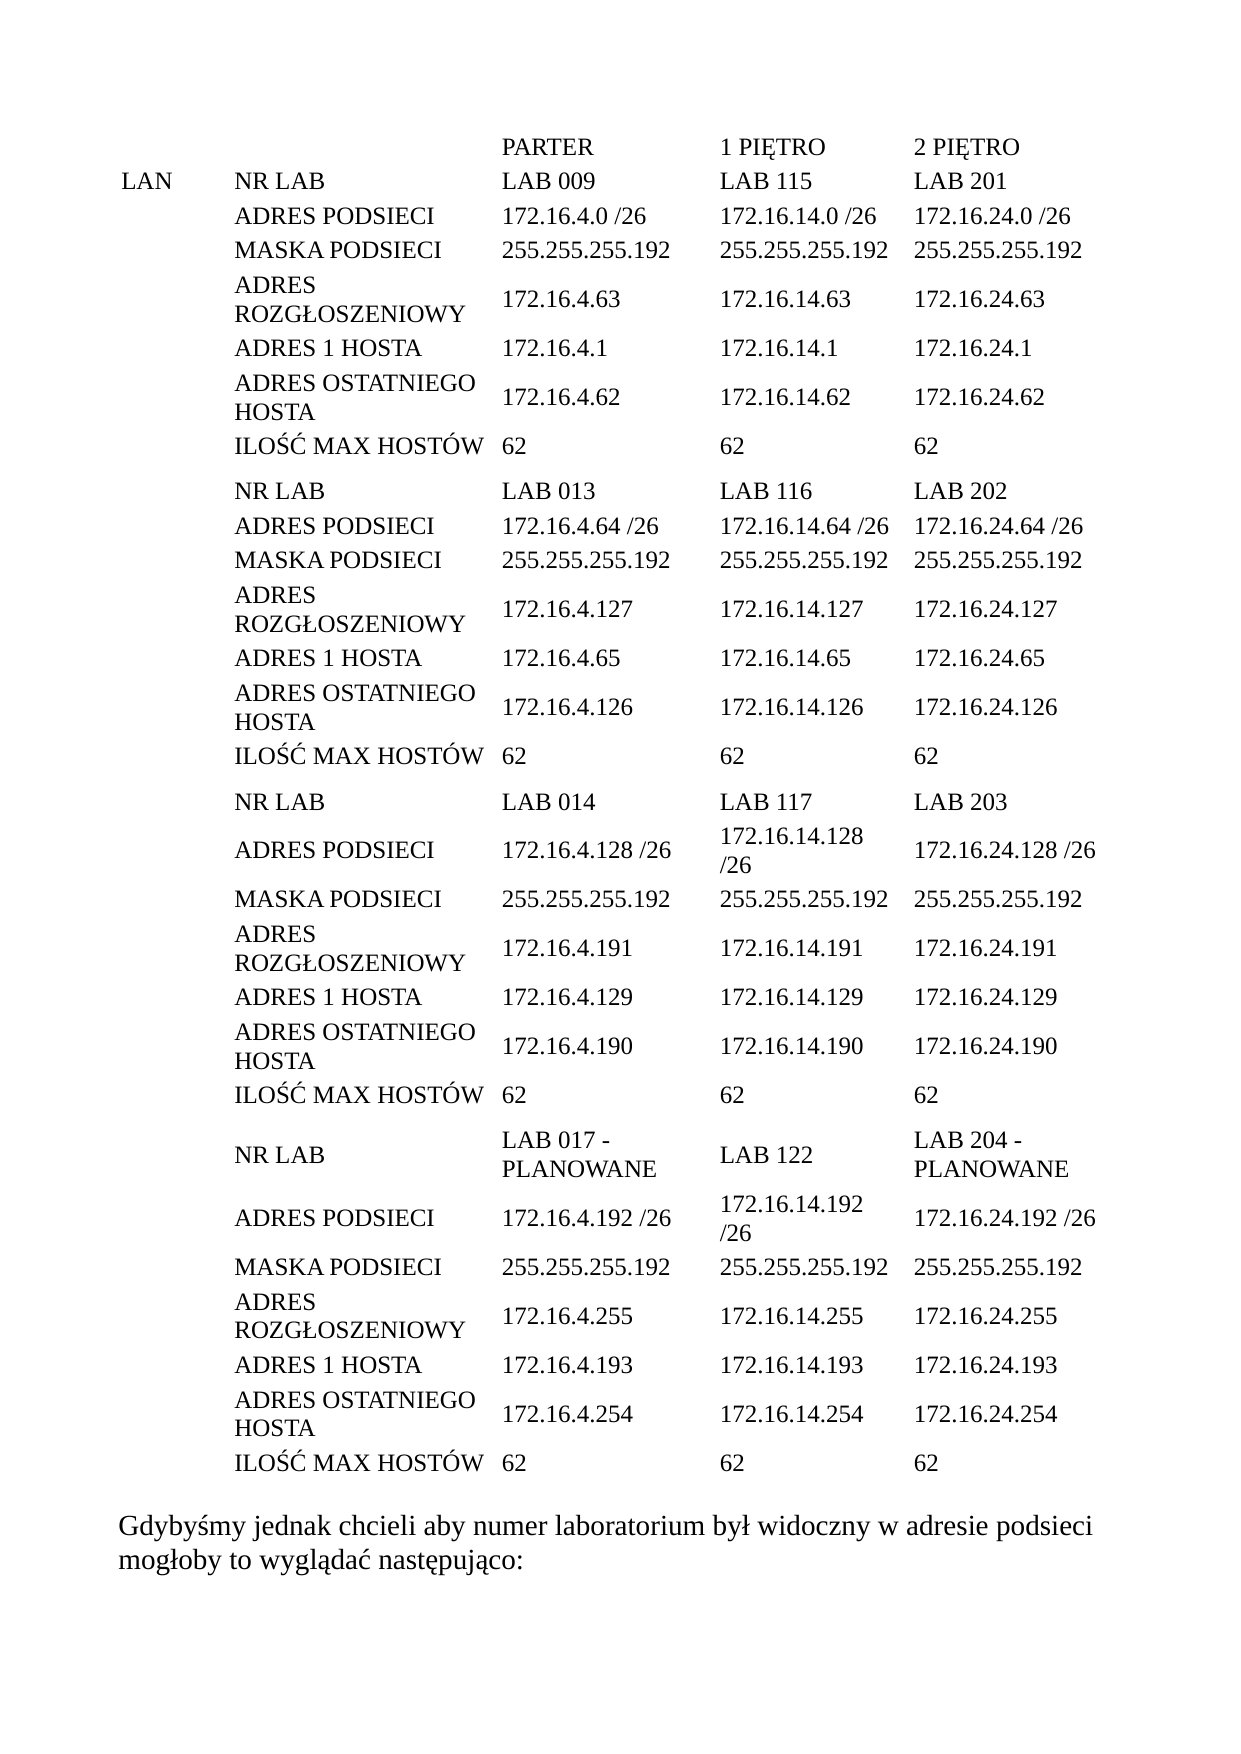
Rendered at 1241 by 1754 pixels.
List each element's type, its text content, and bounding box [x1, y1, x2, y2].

table_cell [118, 428, 231, 463]
table_cell [717, 773, 899, 784]
table_cell [900, 1014, 911, 1077]
table_cell 255.255.255.192 [499, 233, 705, 267]
table_cell [705, 882, 717, 916]
table_cell [900, 675, 911, 738]
table_cell [118, 474, 231, 508]
table_cell 172.16.24.191 [911, 916, 1122, 979]
table_cell 172.16.4.64 /26 [499, 508, 705, 543]
table_cell 172.16.14.191 [717, 916, 899, 979]
table_cell [900, 198, 911, 232]
table_cell 62 [717, 1445, 899, 1480]
table_cell LAB 117 [717, 784, 899, 818]
table_cell [705, 474, 717, 508]
table_cell ILOŚĆ MAX HOSTÓW [231, 739, 499, 773]
table_cell [118, 1186, 231, 1249]
table_cell ADRES PODSIECI [231, 818, 499, 882]
table_cell [900, 980, 911, 1014]
table_cell ADRES ROZGŁOSZENIOWY [231, 267, 499, 330]
table_cell [118, 739, 231, 773]
table_cell 62 [911, 1078, 1122, 1112]
table_cell [705, 1382, 717, 1445]
table_cell ILOŚĆ MAX HOSTÓW [231, 428, 499, 463]
table_cell 172.16.24.128 /26 [911, 818, 1122, 882]
table_header [911, 118, 1122, 129]
table_cell [900, 163, 911, 198]
table_cell [900, 330, 911, 365]
table_cell 62 [499, 739, 705, 773]
table_cell 62 [717, 428, 899, 463]
table_cell 172.16.4.126 [499, 675, 705, 738]
table_cell [118, 1123, 231, 1186]
table_header [705, 118, 717, 129]
table_cell [900, 1382, 911, 1445]
table_cell [705, 577, 717, 641]
table_cell 255.255.255.192 [717, 233, 899, 267]
table_cell 172.16.4.63 [499, 267, 705, 330]
table_cell [705, 773, 717, 784]
table_cell [118, 882, 231, 916]
table_cell [118, 675, 231, 738]
table_cell 172.16.14.126 [717, 675, 899, 738]
table_cell 172.16.4.191 [499, 916, 705, 979]
table_cell LAB 009 [499, 163, 705, 198]
table_cell 172.16.4.193 [499, 1347, 705, 1382]
table_cell 172.16.24.190 [911, 1014, 1122, 1077]
table_cell [118, 1284, 231, 1347]
table_cell [118, 267, 231, 330]
table_cell 172.16.14.127 [717, 577, 899, 641]
table_cell [705, 267, 717, 330]
table_cell ADRES PODSIECI [231, 1186, 499, 1249]
table_cell [705, 508, 717, 543]
table_cell MASKA PODSIECI [231, 882, 499, 916]
table_cell [911, 1112, 1122, 1123]
table_header [118, 118, 231, 129]
table_cell [499, 1112, 705, 1123]
table_cell ILOŚĆ MAX HOSTÓW [231, 1078, 499, 1112]
table_cell 255.255.255.192 [499, 882, 705, 916]
table_cell [118, 784, 231, 818]
table_cell [705, 1186, 717, 1249]
table_cell [900, 1249, 911, 1284]
table_cell 255.255.255.192 [499, 543, 705, 577]
table_cell 255.255.255.192 [717, 882, 899, 916]
table_cell [118, 1078, 231, 1112]
table_cell LAB 116 [717, 474, 899, 508]
table_cell ADRES 1 HOSTA [231, 641, 499, 675]
table_cell [118, 129, 231, 163]
table_cell 62 [499, 1078, 705, 1112]
table_cell [900, 129, 911, 163]
table_cell PARTER [499, 129, 705, 163]
table_cell [900, 818, 911, 882]
table_cell [900, 267, 911, 330]
table_cell 172.16.4.1 [499, 330, 705, 365]
table_cell [118, 1382, 231, 1445]
table_cell 172.16.14.62 [717, 365, 899, 428]
table_cell ADRES PODSIECI [231, 508, 499, 543]
table_cell 172.16.4.65 [499, 641, 705, 675]
table_cell 172.16.14.64 /26 [717, 508, 899, 543]
table_cell [705, 1014, 717, 1077]
table_cell [705, 129, 717, 163]
table_cell [705, 198, 717, 232]
table_cell [900, 784, 911, 818]
table_cell ADRES ROZGŁOSZENIOWY [231, 577, 499, 641]
table_cell 62 [911, 1445, 1122, 1480]
table_cell [705, 1123, 717, 1186]
table_cell 172.16.4.190 [499, 1014, 705, 1077]
table_cell [900, 508, 911, 543]
table_cell 172.16.24.63 [911, 267, 1122, 330]
table_cell [900, 577, 911, 641]
table_cell ADRES 1 HOSTA [231, 980, 499, 1014]
table_cell ADRES 1 HOSTA [231, 330, 499, 365]
table_cell 172.16.24.193 [911, 1347, 1122, 1382]
table_cell [118, 543, 231, 577]
table_cell ADRES OSTATNIEGO HOSTA [231, 1014, 499, 1077]
table_cell 172.16.24.254 [911, 1382, 1122, 1445]
table_cell [118, 1014, 231, 1077]
table_cell [717, 463, 899, 473]
table_cell [705, 1078, 717, 1112]
table_cell 2 PIĘTRO [911, 129, 1122, 163]
table_cell 255.255.255.192 [717, 543, 899, 577]
table_cell 172.16.14.254 [717, 1382, 899, 1445]
table_cell NR LAB [231, 784, 499, 818]
text Gdybyśmy jednak chcieli aby numer laboratorium był widoczny w adresie podsieci [118, 1508, 1122, 1542]
table_cell LAB 202 [911, 474, 1122, 508]
table_cell 255.255.255.192 [717, 1249, 899, 1284]
table_cell [118, 818, 231, 882]
table_cell 172.16.24.127 [911, 577, 1122, 641]
table_cell [705, 641, 717, 675]
table_cell LAN [118, 163, 231, 198]
table_cell [705, 365, 717, 428]
table_cell LAB 017 - PLANOWANE [499, 1123, 705, 1186]
table_cell 172.16.4.127 [499, 577, 705, 641]
table_cell 172.16.14.128 /26 [717, 818, 899, 882]
table_cell [900, 474, 911, 508]
table_cell [118, 916, 231, 979]
table_cell [900, 641, 911, 675]
table_cell 172.16.24.0 /26 [911, 198, 1122, 232]
table_cell [118, 1347, 231, 1382]
table_cell [705, 784, 717, 818]
table_cell [705, 980, 717, 1014]
table_cell 255.255.255.192 [911, 543, 1122, 577]
table_cell [705, 1445, 717, 1480]
table_cell 172.16.14.193 [717, 1347, 899, 1382]
table_cell [900, 1123, 911, 1186]
table_cell NR LAB [231, 474, 499, 508]
table_cell [900, 463, 911, 473]
table_cell [231, 1112, 499, 1123]
table_cell [118, 365, 231, 428]
table_cell 172.16.24.1 [911, 330, 1122, 365]
table_cell [118, 577, 231, 641]
table_cell 172.16.14.190 [717, 1014, 899, 1077]
table_cell [705, 463, 717, 473]
table_cell [705, 1284, 717, 1347]
table_cell LAB 014 [499, 784, 705, 818]
table_cell 172.16.4.62 [499, 365, 705, 428]
table_cell 172.16.14.65 [717, 641, 899, 675]
table_cell [900, 1112, 911, 1123]
table_cell [705, 818, 717, 882]
table_cell [900, 1284, 911, 1347]
table_cell [118, 1112, 231, 1123]
table_cell 255.255.255.192 [911, 1249, 1122, 1284]
table_cell [705, 428, 717, 463]
table_cell LAB 115 [717, 163, 899, 198]
table_cell [705, 1347, 717, 1382]
text mogłoby to wyglądać następująco: [118, 1542, 1122, 1576]
table_cell [118, 1249, 231, 1284]
table_cell ADRES OSTATNIEGO HOSTA [231, 1382, 499, 1445]
table_cell [900, 543, 911, 577]
table_cell [900, 916, 911, 979]
table_cell ADRES ROZGŁOSZENIOWY [231, 916, 499, 979]
table_cell 172.16.4.192 /26 [499, 1186, 705, 1249]
table_cell [705, 675, 717, 738]
table_cell [705, 1112, 717, 1123]
table_cell [900, 233, 911, 267]
table_cell 62 [499, 428, 705, 463]
table_cell LAB 122 [717, 1123, 899, 1186]
table_cell [118, 980, 231, 1014]
table_cell 172.16.14.255 [717, 1284, 899, 1347]
table_cell [911, 463, 1122, 473]
table_header [499, 118, 705, 129]
table_cell ADRES 1 HOSTA [231, 1347, 499, 1382]
table_cell [705, 916, 717, 979]
table_cell [705, 543, 717, 577]
table_cell 172.16.4.0 /26 [499, 198, 705, 232]
table_cell 62 [499, 1445, 705, 1480]
table_cell NR LAB [231, 163, 499, 198]
table_cell [118, 463, 231, 473]
table_cell [900, 1078, 911, 1112]
table_cell [900, 773, 911, 784]
table_cell MASKA PODSIECI [231, 1249, 499, 1284]
table_cell 255.255.255.192 [911, 233, 1122, 267]
table_cell [118, 198, 231, 232]
table_cell 172.16.24.62 [911, 365, 1122, 428]
table_cell MASKA PODSIECI [231, 233, 499, 267]
table_cell [231, 773, 499, 784]
table_cell 172.16.4.128 /26 [499, 818, 705, 882]
table_cell ADRES OSTATNIEGO HOSTA [231, 365, 499, 428]
table_header [900, 118, 911, 129]
table_cell 172.16.4.129 [499, 980, 705, 1014]
table_cell [911, 773, 1122, 784]
table_cell MASKA PODSIECI [231, 543, 499, 577]
table_cell 172.16.14.129 [717, 980, 899, 1014]
table_cell [705, 1249, 717, 1284]
table_cell 62 [717, 1078, 899, 1112]
table_cell [118, 233, 231, 267]
table_cell [900, 882, 911, 916]
table_cell 255.255.255.192 [499, 1249, 705, 1284]
table_cell 172.16.24.64 /26 [911, 508, 1122, 543]
table_cell [705, 330, 717, 365]
table_cell 1 PIĘTRO [717, 129, 899, 163]
table_cell [717, 1112, 899, 1123]
table_cell 172.16.24.255 [911, 1284, 1122, 1347]
table_cell 172.16.24.65 [911, 641, 1122, 675]
table_cell [231, 463, 499, 473]
table_cell 172.16.14.1 [717, 330, 899, 365]
table_cell 62 [717, 739, 899, 773]
table_cell [118, 508, 231, 543]
table_cell [900, 365, 911, 428]
table_cell [705, 233, 717, 267]
table_cell ADRES OSTATNIEGO HOSTA [231, 675, 499, 738]
table_cell 62 [911, 428, 1122, 463]
table_cell [118, 773, 231, 784]
table_cell 172.16.14.63 [717, 267, 899, 330]
table_cell LAB 201 [911, 163, 1122, 198]
table_cell [900, 1186, 911, 1249]
table_cell [118, 641, 231, 675]
table_cell 172.16.24.126 [911, 675, 1122, 738]
table_cell 172.16.14.0 /26 [717, 198, 899, 232]
table_cell [900, 428, 911, 463]
table_cell [900, 1347, 911, 1382]
table_cell ADRES ROZGŁOSZENIOWY [231, 1284, 499, 1347]
table_cell [499, 463, 705, 473]
table_cell LAB 204 - PLANOWANE [911, 1123, 1122, 1186]
table_cell ADRES PODSIECI [231, 198, 499, 232]
table_cell 172.16.24.129 [911, 980, 1122, 1014]
table_cell [118, 1445, 231, 1480]
table_cell [900, 739, 911, 773]
table_cell LAB 013 [499, 474, 705, 508]
table_cell [900, 1445, 911, 1480]
table_cell 172.16.14.192 /26 [717, 1186, 899, 1249]
table_cell [705, 739, 717, 773]
table_cell [499, 773, 705, 784]
table_cell 255.255.255.192 [911, 882, 1122, 916]
table_cell ILOŚĆ MAX HOSTÓW [231, 1445, 499, 1480]
table_cell [705, 163, 717, 198]
table_cell [118, 330, 231, 365]
table_header [231, 118, 499, 129]
table_cell LAB 203 [911, 784, 1122, 818]
table_cell 62 [911, 739, 1122, 773]
table_cell NR LAB [231, 1123, 499, 1186]
table_cell 172.16.4.255 [499, 1284, 705, 1347]
table_header [717, 118, 899, 129]
table_cell [231, 129, 499, 163]
table_cell 172.16.4.254 [499, 1382, 705, 1445]
table_cell 172.16.24.192 /26 [911, 1186, 1122, 1249]
